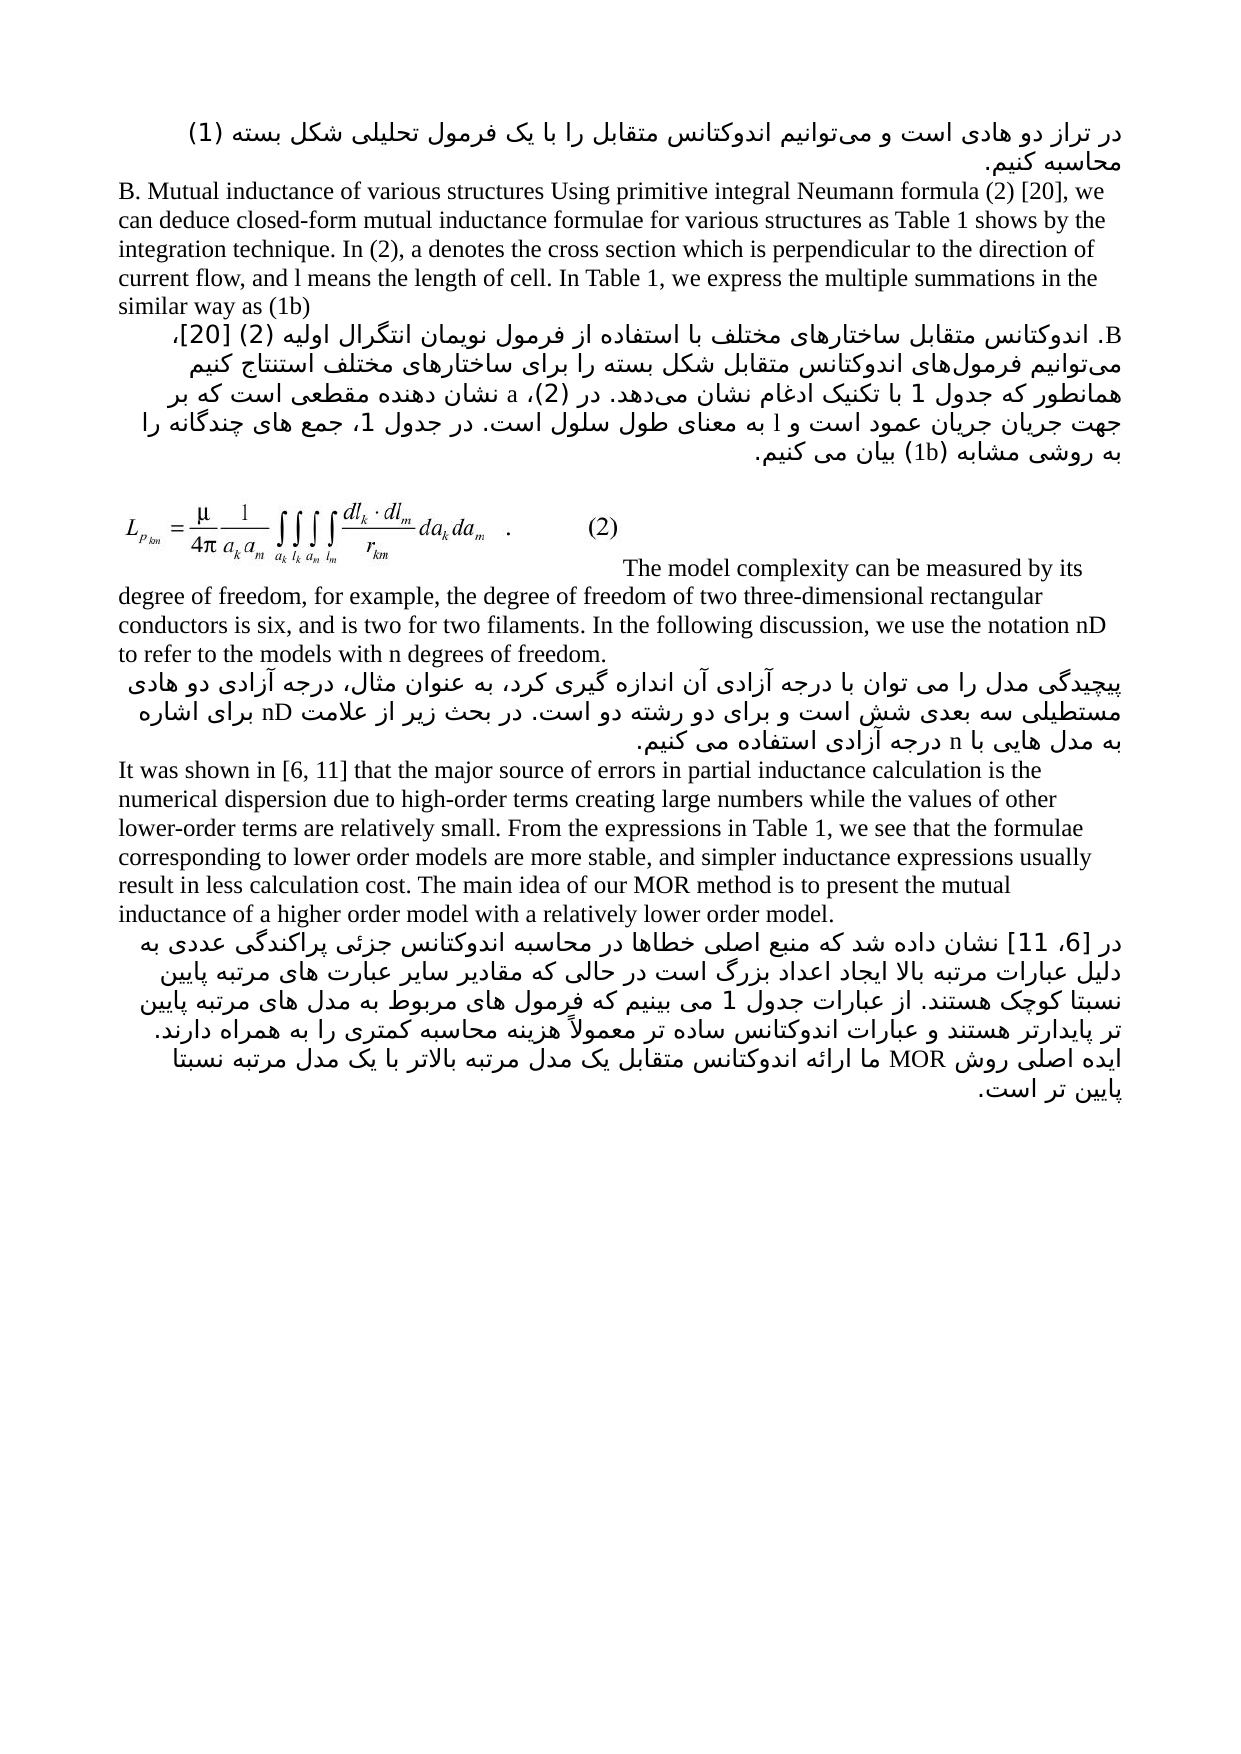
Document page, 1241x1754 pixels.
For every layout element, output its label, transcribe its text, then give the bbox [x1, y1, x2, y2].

text The model complexity can be measured by its degree of freedom, for example, the degree of freedom of two three-dimensional rectangular conductors is six, and is two for two filaments. In the following discussion, we use the notation nD to refer to the models with n degrees of freedom. [118, 553, 1122, 668]
text پیچیدگی مدل را می توان با درجه آزادی آن اندازه گیری کرد، به عنوان مثال، درجه آزادی دو هادی مستطیلی سه بعدی شش است و برای دو رشته دو است. در بحث زیر از علامت nD برای اشاره به مدل هایی با n درجه آزادی استفاده می کنیم. [118, 668, 1122, 755]
text سلول های گسسته سازی مرسوم برای مدل سازی PEEC در مقیاس بزرگ ساختارهای سه بعدی هستند [19]. شکل 1 یک مدل محاسباتی از دو هادی مستطیلی با پارامترهای هندسی مربوطه را نشان می دهد. این یک پیکربندی کلی بدون هیچ گونه محدودیتی در تراز دو هادی است و می‌توانیم اندوکتانس متقابل را با یک فرمول تحلیلی شکل بسته (1) محاسبه کنیم. [118, 118, 1122, 176]
text B. Mutual inductance of various structures Using primitive integral Neumann formula (2) [20], we can deduce closed-form mutual inductance formulae for various structures as Table 1 shows by the integration technique. In (2), a denotes the cross section which is perpendicular to the direction of current flow, and l means the length of cell. In Table 1, we express the multiple summations in the similar way as (1b) [118, 176, 1122, 320]
text در [6، 11] نشان داده شد که منبع اصلی خطاها در محاسبه اندوکتانس جزئی پراکندگی عددی به دلیل عبارات مرتبه بالا ایجاد اعداد بزرگ است در حالی که مقادیر سایر عبارت های مرتبه پایین نسبتا کوچک هستند. از عبارات جدول 1 می بینیم که فرمول های مربوط به مدل های مرتبه پایین تر پایدارتر هستند و عبارات اندوکتانس ساده تر معمولاً هزینه محاسبه کمتری را به همراه دارند. ایده اصلی روش MOR ما ارائه اندوکتانس متقابل یک مدل مرتبه بالاتر با یک مدل مرتبه نسبتا پایین تر است. [118, 928, 1122, 1103]
picture [106, 475, 623, 567]
text It was shown in [6, 11] that the major source of errors in partial inductance calculation is the numerical dispersion due to high-order terms creating large numbers while the values of other lower-order terms are relatively small. From the expressions in Table 1, we see that the formulae corresponding to lower order models are more stable, and simpler inductance expressions usually result in less calculation cost. The main idea of our MOR method is to present the mutual inductance of a higher order model with a relatively lower order model. [118, 755, 1122, 928]
text B. اندوکتانس متقابل ساختارهای مختلف با استفاده از فرمول نویمان انتگرال اولیه (2) [20]، می‌توانیم فرمول‌های اندوکتانس متقابل شکل بسته را برای ساختارهای مختلف استنتاج کنیم همانطور که جدول 1 با تکنیک ادغام نشان می‌دهد. در (2)، a نشان دهنده مقطعی است که بر جهت جریان جریان عمود است و l به معنای طول سلول است. در جدول 1، جمع های چندگانه را به روشی مشابه (1b) بیان می کنیم. [118, 320, 1122, 466]
